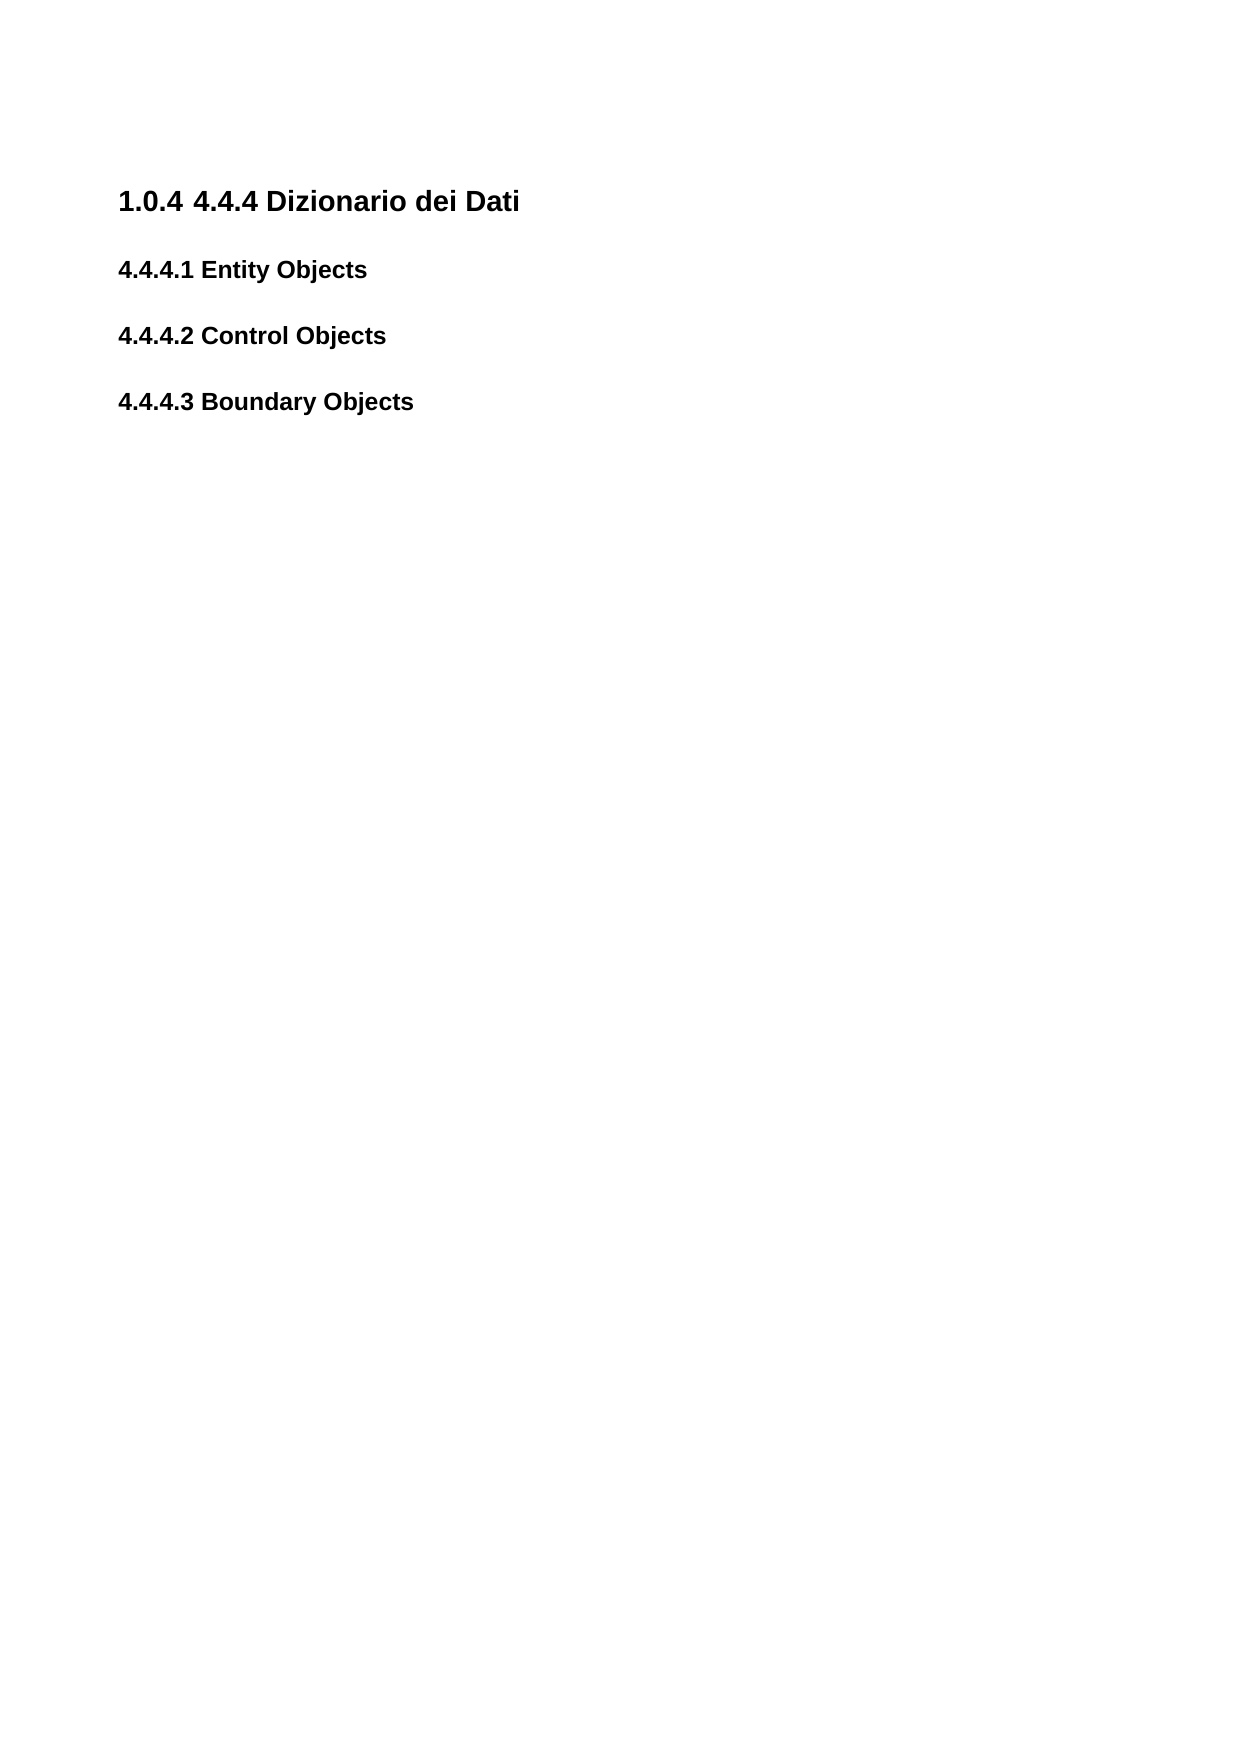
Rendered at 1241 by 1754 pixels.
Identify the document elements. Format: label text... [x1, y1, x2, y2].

subtitle 4.4.4.1 Entity Objects [118, 255, 1122, 284]
subtitle 4.4.4.2 Control Objects [118, 321, 1122, 350]
subtitle 4.4.4.3 Boundary Objects [118, 387, 1122, 416]
subtitle 4.4.4 Dizionario dei Dati [118, 184, 1122, 218]
